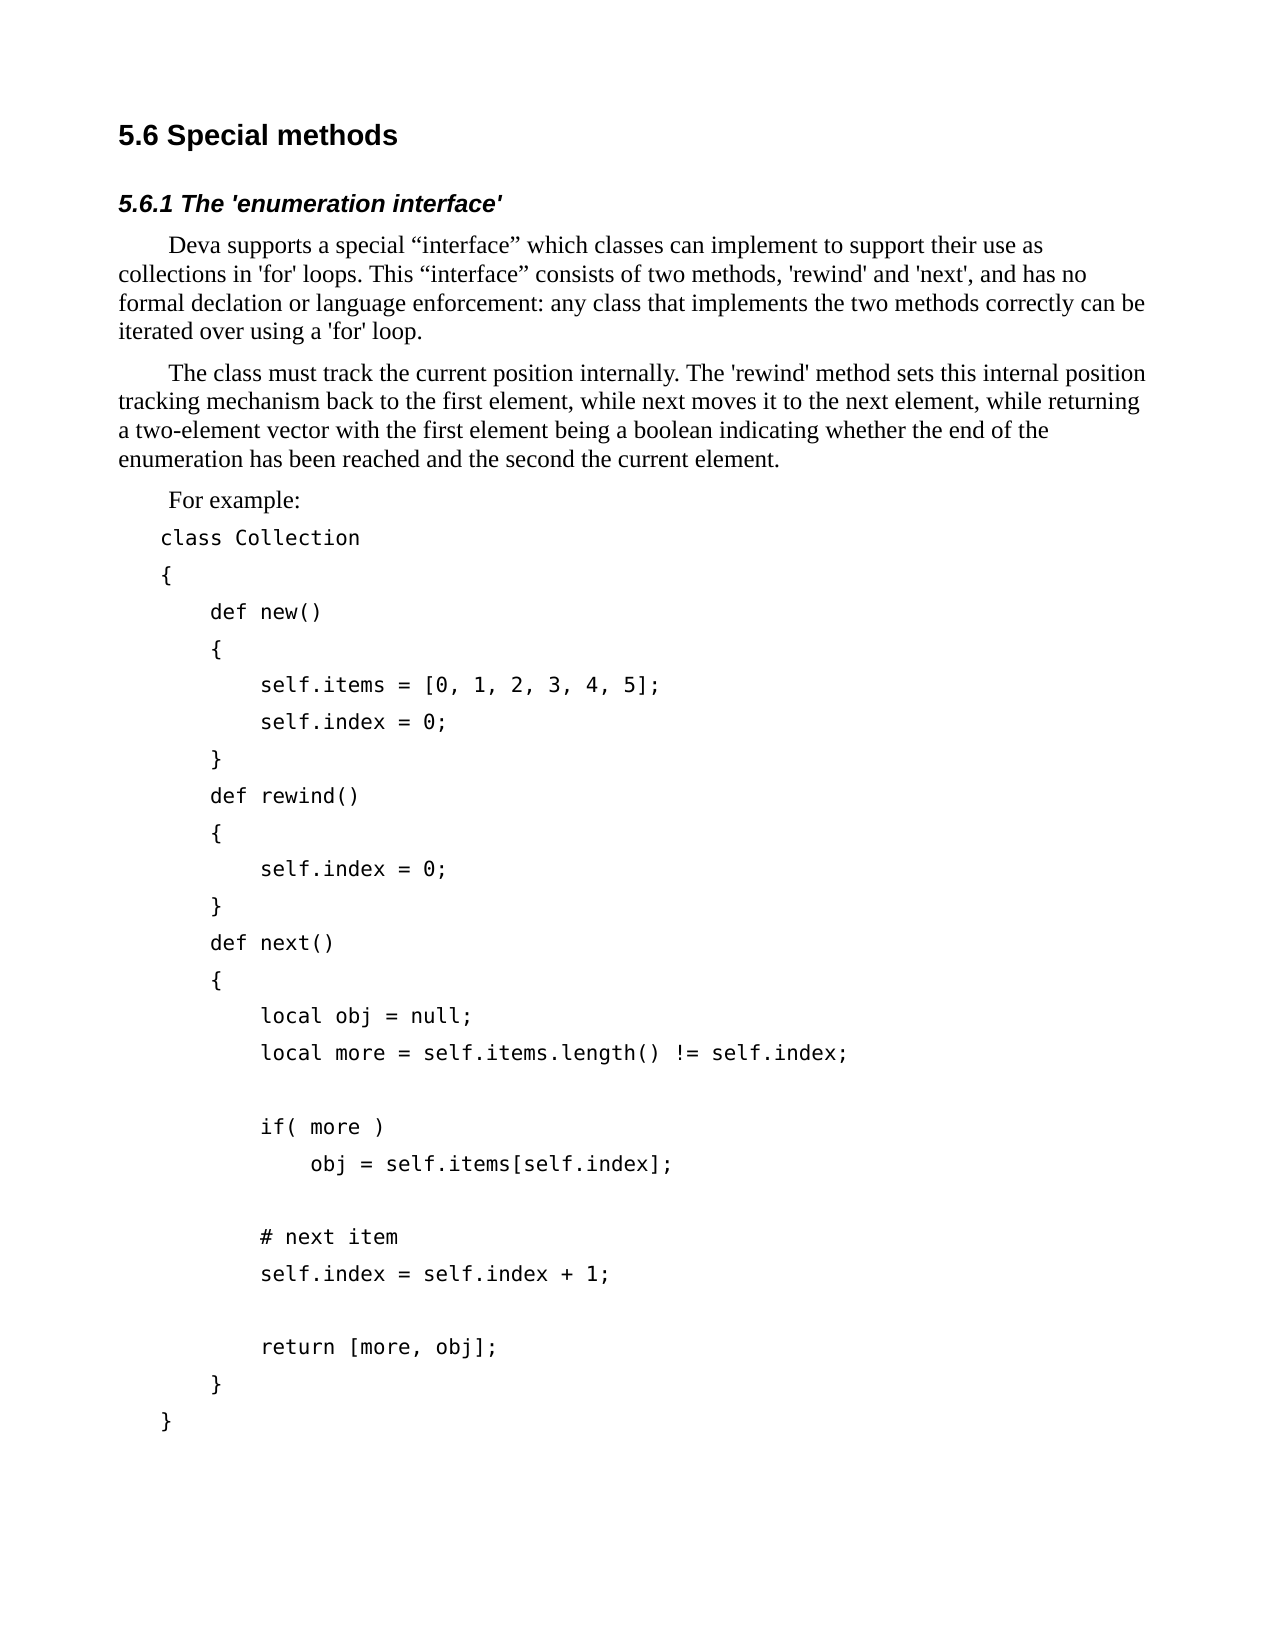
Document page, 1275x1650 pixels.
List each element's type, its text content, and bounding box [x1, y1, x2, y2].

text } [118, 1409, 1157, 1433]
text } [118, 747, 1157, 771]
text obj = self.items[self.index]; [118, 1152, 1157, 1176]
text def rewind() [118, 784, 1157, 808]
text self.index = self.index + 1; [118, 1262, 1157, 1286]
text } [118, 894, 1157, 918]
text def new() [118, 600, 1157, 624]
subtitle 5.6.1 The 'enumeration interface' [118, 189, 1157, 218]
text self.items = [0, 1, 2, 3, 4, 5]; [118, 673, 1157, 698]
text { [118, 637, 1157, 661]
text local obj = null; [118, 1004, 1157, 1029]
text return [more, obj]; [118, 1335, 1157, 1360]
text class Collection [118, 526, 1157, 551]
text Deva supports a special “interface” which classes can implement to support their use as collections in 'for' loops. This “interface” consists of two methods, 'rewind' and 'next', and has no formal declation or language enforcement: any class that implements the two methods correctly can be iterated over using a 'for' loop. [118, 230, 1157, 345]
text { [118, 821, 1157, 845]
text The class must track the current position internally. The 'rewind' method sets this internal position tracking mechanism back to the first element, while next moves it to the next element, while returning a two-element vector with the first element being a boolean indicating whether the end of the enumeration has been reached and the second the current element. [118, 358, 1157, 473]
subtitle 5.6 Special methods [118, 118, 1157, 152]
text local more = self.items.length() != self.index; [118, 1041, 1157, 1066]
text self.index = 0; [118, 857, 1157, 882]
text # next item [118, 1225, 1157, 1249]
text { [118, 968, 1157, 992]
text } [118, 1372, 1157, 1396]
text For example: [118, 485, 1157, 514]
text def next() [118, 931, 1157, 955]
text self.index = 0; [118, 710, 1157, 734]
text if( more ) [118, 1115, 1157, 1139]
text { [118, 563, 1157, 587]
